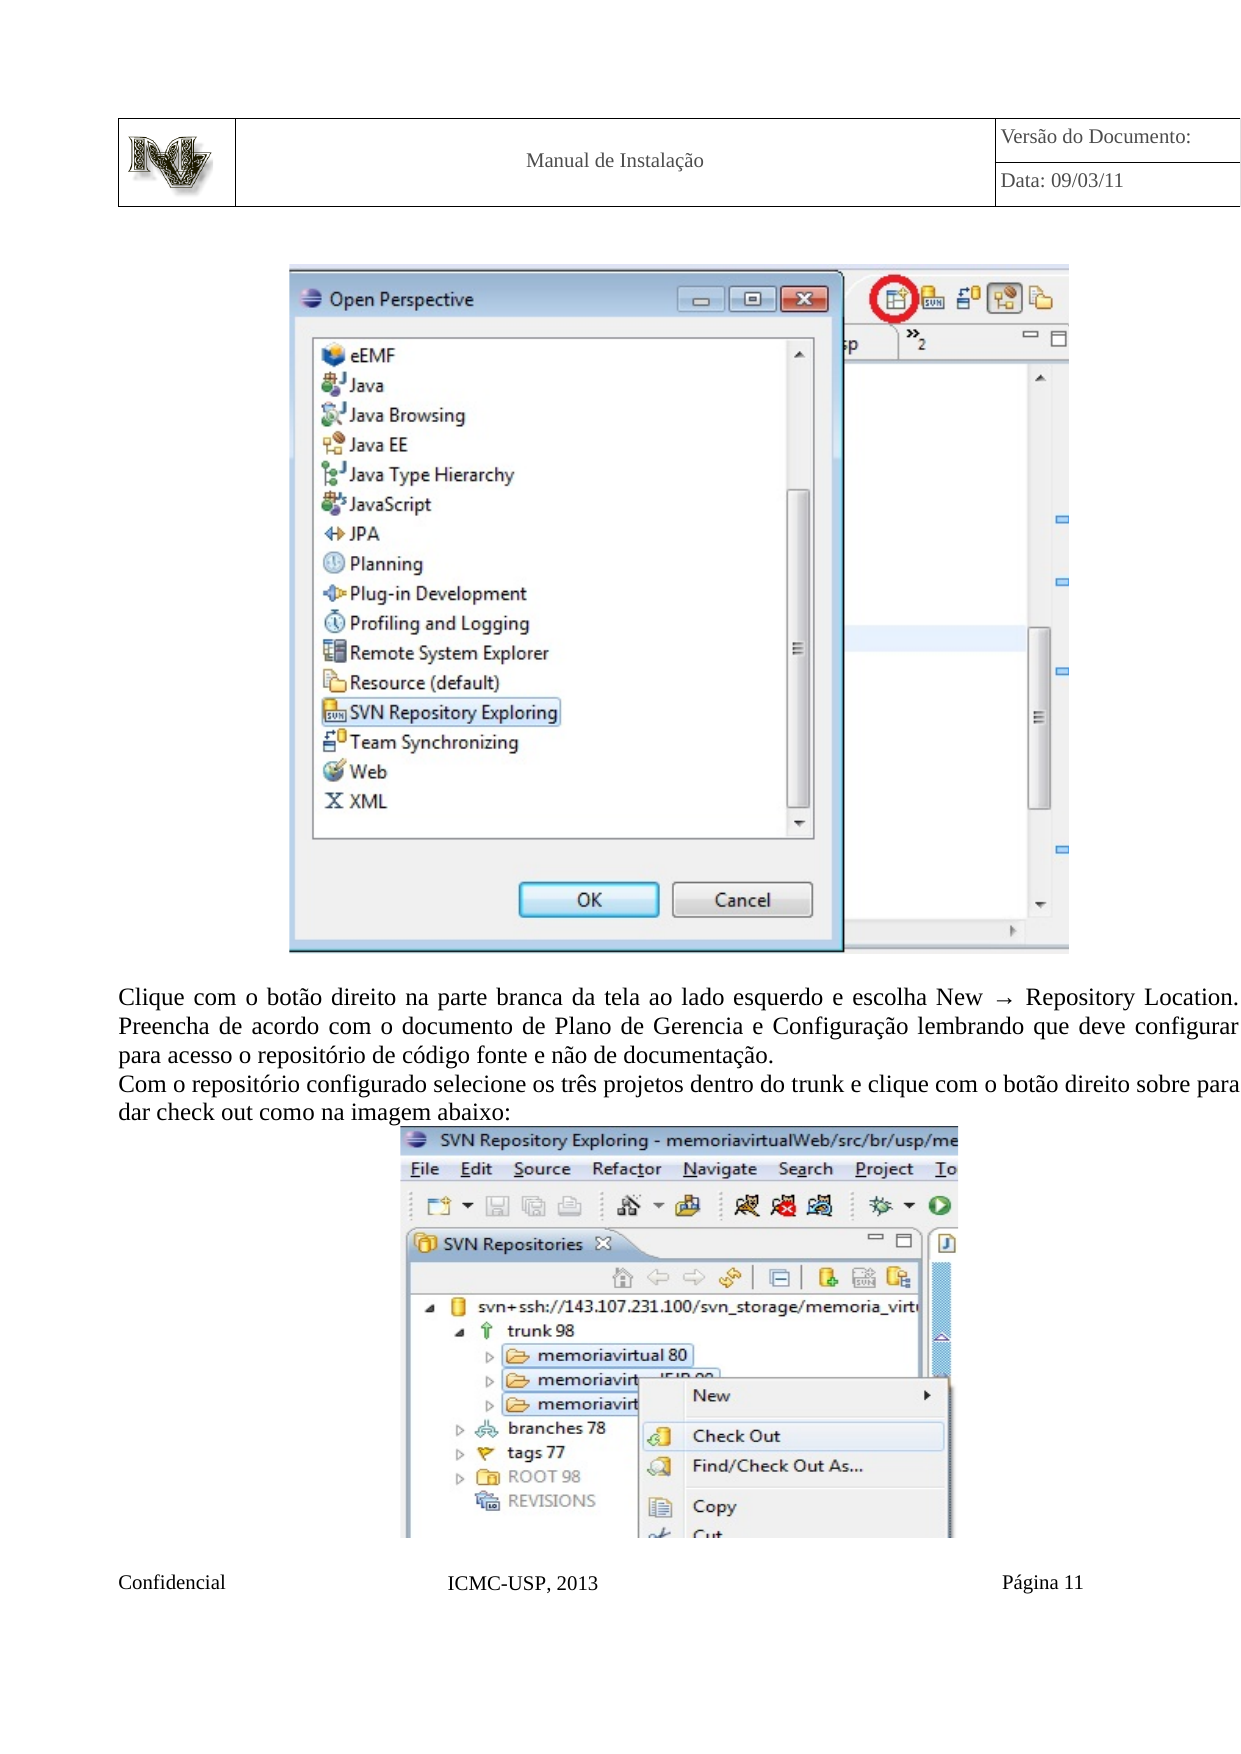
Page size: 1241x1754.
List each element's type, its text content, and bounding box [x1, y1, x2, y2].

text Clique com o botão direito na parte branca da tela ao lado esquerdo e escolha New → Repository Location. Preencha de acordo com o documento de Plano de Gerencia e Configuração lembrando que deve configurar para acesso o repositório de código fonte e não de documentação. [118, 982, 1240, 1069]
text Com o repositório configurado selecione os três projetos dentro do trunk e clique com o botão direito sobre para dar check out como na imagem abaixo: [118, 1069, 1240, 1126]
picture [289, 264, 1069, 954]
picture [123, 125, 214, 200]
picture [400, 1126, 959, 1538]
